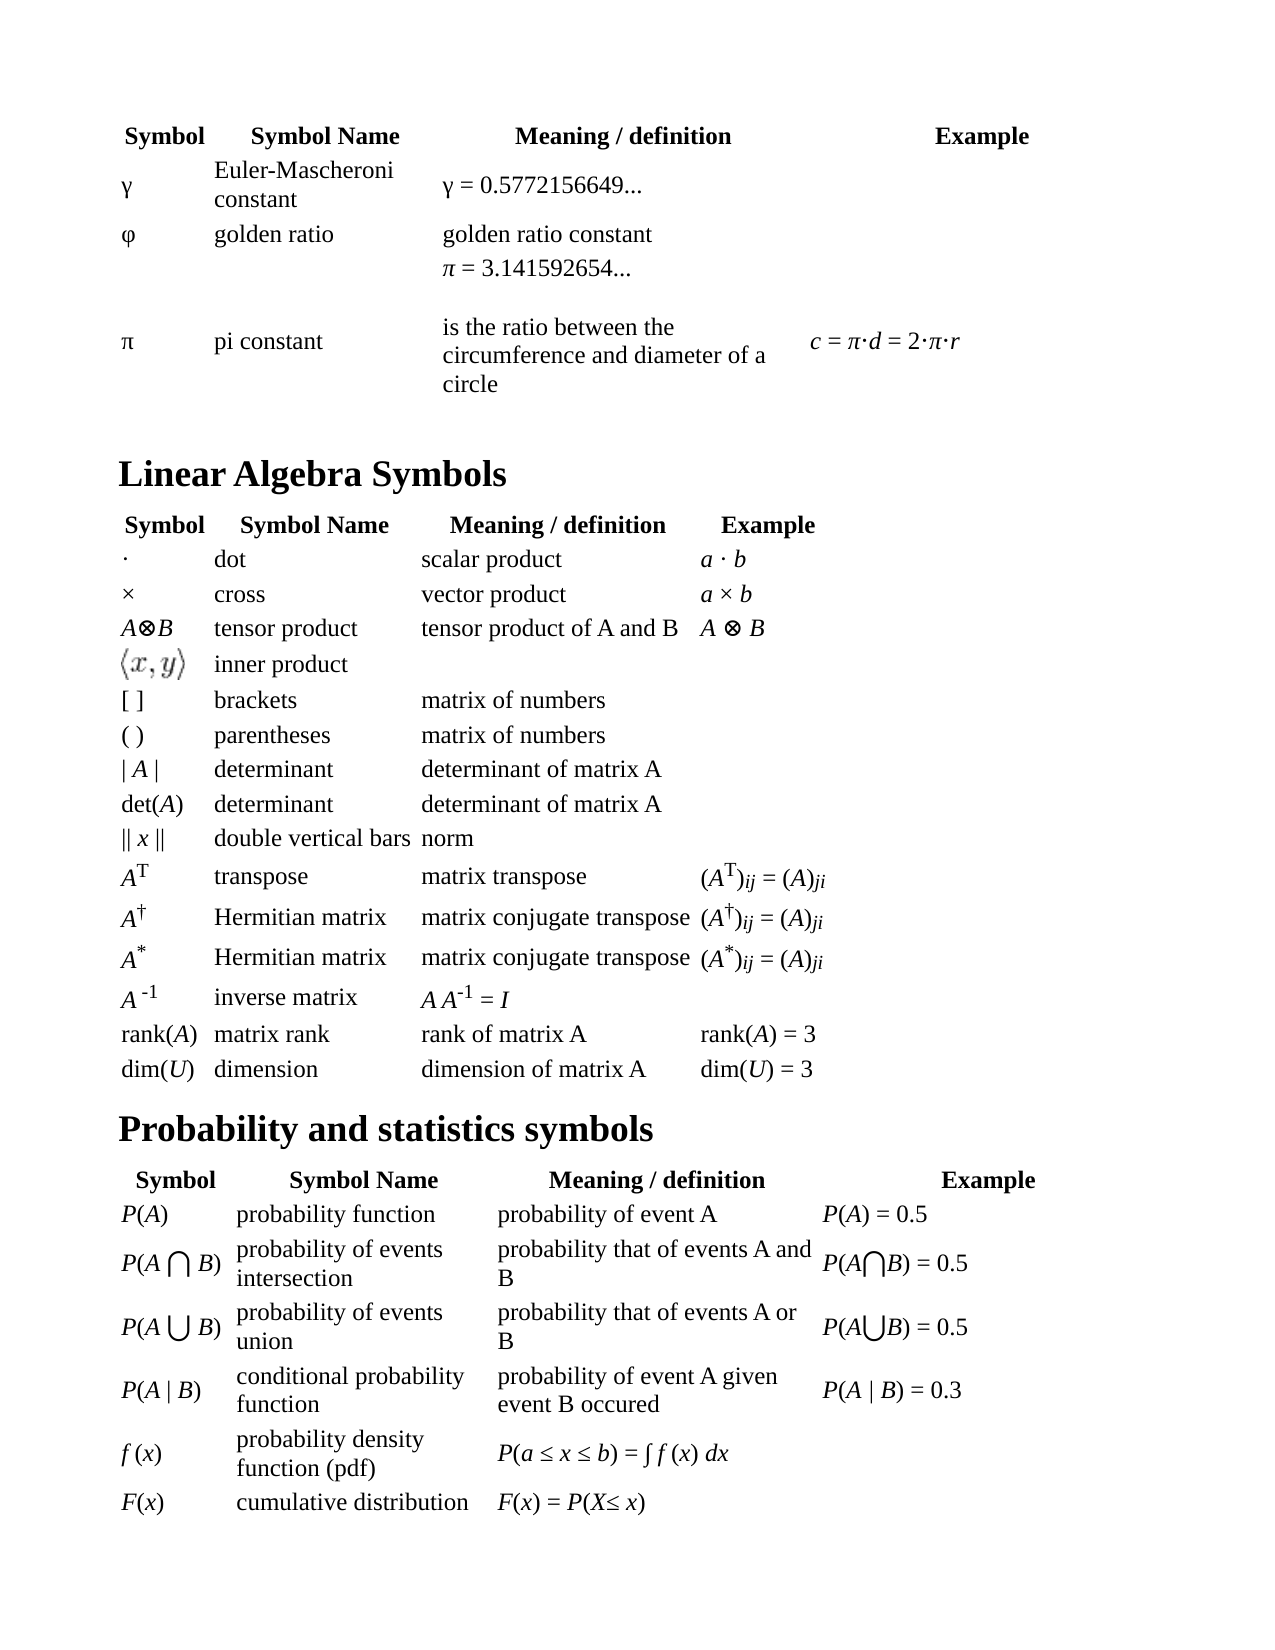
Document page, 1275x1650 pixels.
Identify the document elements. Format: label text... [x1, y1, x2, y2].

table_cell P(A⋂B) = 0.5 [820, 1231, 1157, 1294]
table_cell [698, 717, 838, 751]
table_cell matrix of numbers [418, 717, 697, 751]
table_cell A ⊗ B [698, 611, 838, 645]
table_cell tensor product [211, 611, 418, 645]
table_cell golden ratio constant [440, 216, 807, 251]
table_cell [118, 645, 211, 682]
table_cell γ [118, 153, 211, 216]
table_header Symbol Name [233, 1162, 494, 1197]
table_cell pi constant [211, 251, 439, 430]
table_cell matrix rank [211, 1016, 418, 1051]
table_cell brackets [211, 682, 418, 717]
table_cell A* [118, 936, 211, 977]
table_cell det(A) [118, 786, 211, 821]
table_cell transpose [211, 855, 418, 896]
table_cell determinant of matrix A [418, 751, 697, 786]
table_cell a · b [698, 541, 838, 576]
table_cell · [118, 541, 211, 576]
table_cell [698, 821, 838, 855]
table_header Meaning / definition [440, 118, 807, 153]
table_cell rank(A) = 3 [698, 1016, 838, 1051]
table_cell | A | [118, 751, 211, 786]
table_cell determinant of matrix A [418, 786, 697, 821]
table_cell determinant [211, 751, 418, 786]
table_cell matrix of numbers [418, 682, 697, 717]
table_cell probability of event A given event B occured [494, 1358, 819, 1421]
table_cell φ [118, 216, 211, 251]
table_header Symbol [118, 1162, 233, 1197]
table_cell [698, 786, 838, 821]
table_cell probability that of events A and B [494, 1231, 819, 1294]
subtitle Probability and statistics symbols [118, 1106, 1157, 1149]
table_cell π = 3.141592654... is the ratio between the circumference and diameter of a circle [440, 251, 807, 430]
table_cell A -1 [118, 977, 211, 1016]
table_cell probability that of events A or B [494, 1295, 819, 1358]
table_header Meaning / definition [418, 507, 697, 541]
table_cell [418, 645, 697, 682]
table_cell inverse matrix [211, 977, 418, 1016]
table_cell γ = 0.5772156649... [440, 153, 807, 216]
table_cell || x || [118, 821, 211, 855]
table_cell [807, 216, 1157, 251]
table_cell [820, 1485, 1157, 1519]
table_cell P(a ≤ x ≤ b) = ∫ f (x) dx [494, 1421, 819, 1484]
table_cell [698, 682, 838, 717]
table_header Symbol [118, 507, 211, 541]
table_cell probability function [233, 1197, 494, 1231]
table_cell (AT)ij = (A)ji [698, 855, 838, 896]
table_cell ( ) [118, 717, 211, 751]
table_cell matrix transpose [418, 855, 697, 896]
table_cell A⊗B [118, 611, 211, 645]
table_cell probability of event A [494, 1197, 819, 1231]
table_cell determinant [211, 786, 418, 821]
table_cell [698, 645, 838, 682]
table_cell dimension of matrix A [418, 1051, 697, 1086]
subtitle Linear Algebra Symbols [118, 451, 1157, 494]
table_cell P(A | B) [118, 1358, 233, 1421]
table_cell [820, 1421, 1157, 1484]
table_cell AT [118, 855, 211, 896]
table_cell [698, 751, 838, 786]
table_cell P(A) = 0.5 [820, 1197, 1157, 1231]
table_cell conditional probability function [233, 1358, 494, 1421]
table_cell c = π⋅d = 2⋅π⋅r [807, 251, 1157, 430]
table_cell P(A⋃B) = 0.5 [820, 1295, 1157, 1358]
table_cell probability of events intersection [233, 1231, 494, 1294]
table_cell dot [211, 541, 418, 576]
table_cell matrix conjugate transpose [418, 936, 697, 977]
table_header Example [698, 507, 838, 541]
table_header Example [807, 118, 1157, 153]
table_cell parentheses [211, 717, 418, 751]
table_cell P(A | B) = 0.3 [820, 1358, 1157, 1421]
table_cell F(x) = P(X≤ x) [494, 1485, 819, 1519]
table_cell scalar product [418, 541, 697, 576]
table_cell P(A) [118, 1197, 233, 1231]
table_cell inner product [211, 645, 418, 682]
table_cell [698, 977, 838, 1016]
table_cell F(x) [118, 1485, 233, 1519]
picture [121, 648, 185, 680]
table_cell (A*)ij = (A)ji [698, 936, 838, 977]
table_cell Hermitian matrix [211, 936, 418, 977]
table_cell double vertical bars [211, 821, 418, 855]
table_cell matrix conjugate transpose [418, 896, 697, 936]
table_cell π [118, 251, 211, 430]
table_header Symbol Name [211, 507, 418, 541]
table_cell Hermitian matrix [211, 896, 418, 936]
table_cell tensor product of A and B [418, 611, 697, 645]
table_cell [807, 153, 1157, 216]
table_cell golden ratio [211, 216, 439, 251]
table_cell A† [118, 896, 211, 936]
table_cell [ ] [118, 682, 211, 717]
table_header Meaning / definition [494, 1162, 819, 1197]
table_header Example [820, 1162, 1157, 1197]
table_cell dimension [211, 1051, 418, 1086]
table_cell P(A ⋂ B) [118, 1231, 233, 1294]
table_cell norm [418, 821, 697, 855]
table_cell probability density function (pdf) [233, 1421, 494, 1484]
table_cell dim(U) [118, 1051, 211, 1086]
table_cell f (x) [118, 1421, 233, 1484]
table_cell a × b [698, 576, 838, 611]
table_cell (A†)ij = (A)ji [698, 896, 838, 936]
table_cell cross [211, 576, 418, 611]
table_cell P(A ⋃ B) [118, 1295, 233, 1358]
table_cell probability of events union [233, 1295, 494, 1358]
table_cell dim(U) = 3 [698, 1051, 838, 1086]
table_cell × [118, 576, 211, 611]
table_cell A A-1 = I [418, 977, 697, 1016]
table_cell cumulative distribution [233, 1485, 494, 1519]
table_cell rank of matrix A [418, 1016, 697, 1051]
table_header Symbol Name [211, 118, 439, 153]
table_header Symbol [118, 118, 211, 153]
table_cell Euler-Mascheroni constant [211, 153, 439, 216]
table_cell vector product [418, 576, 697, 611]
table_cell rank(A) [118, 1016, 211, 1051]
